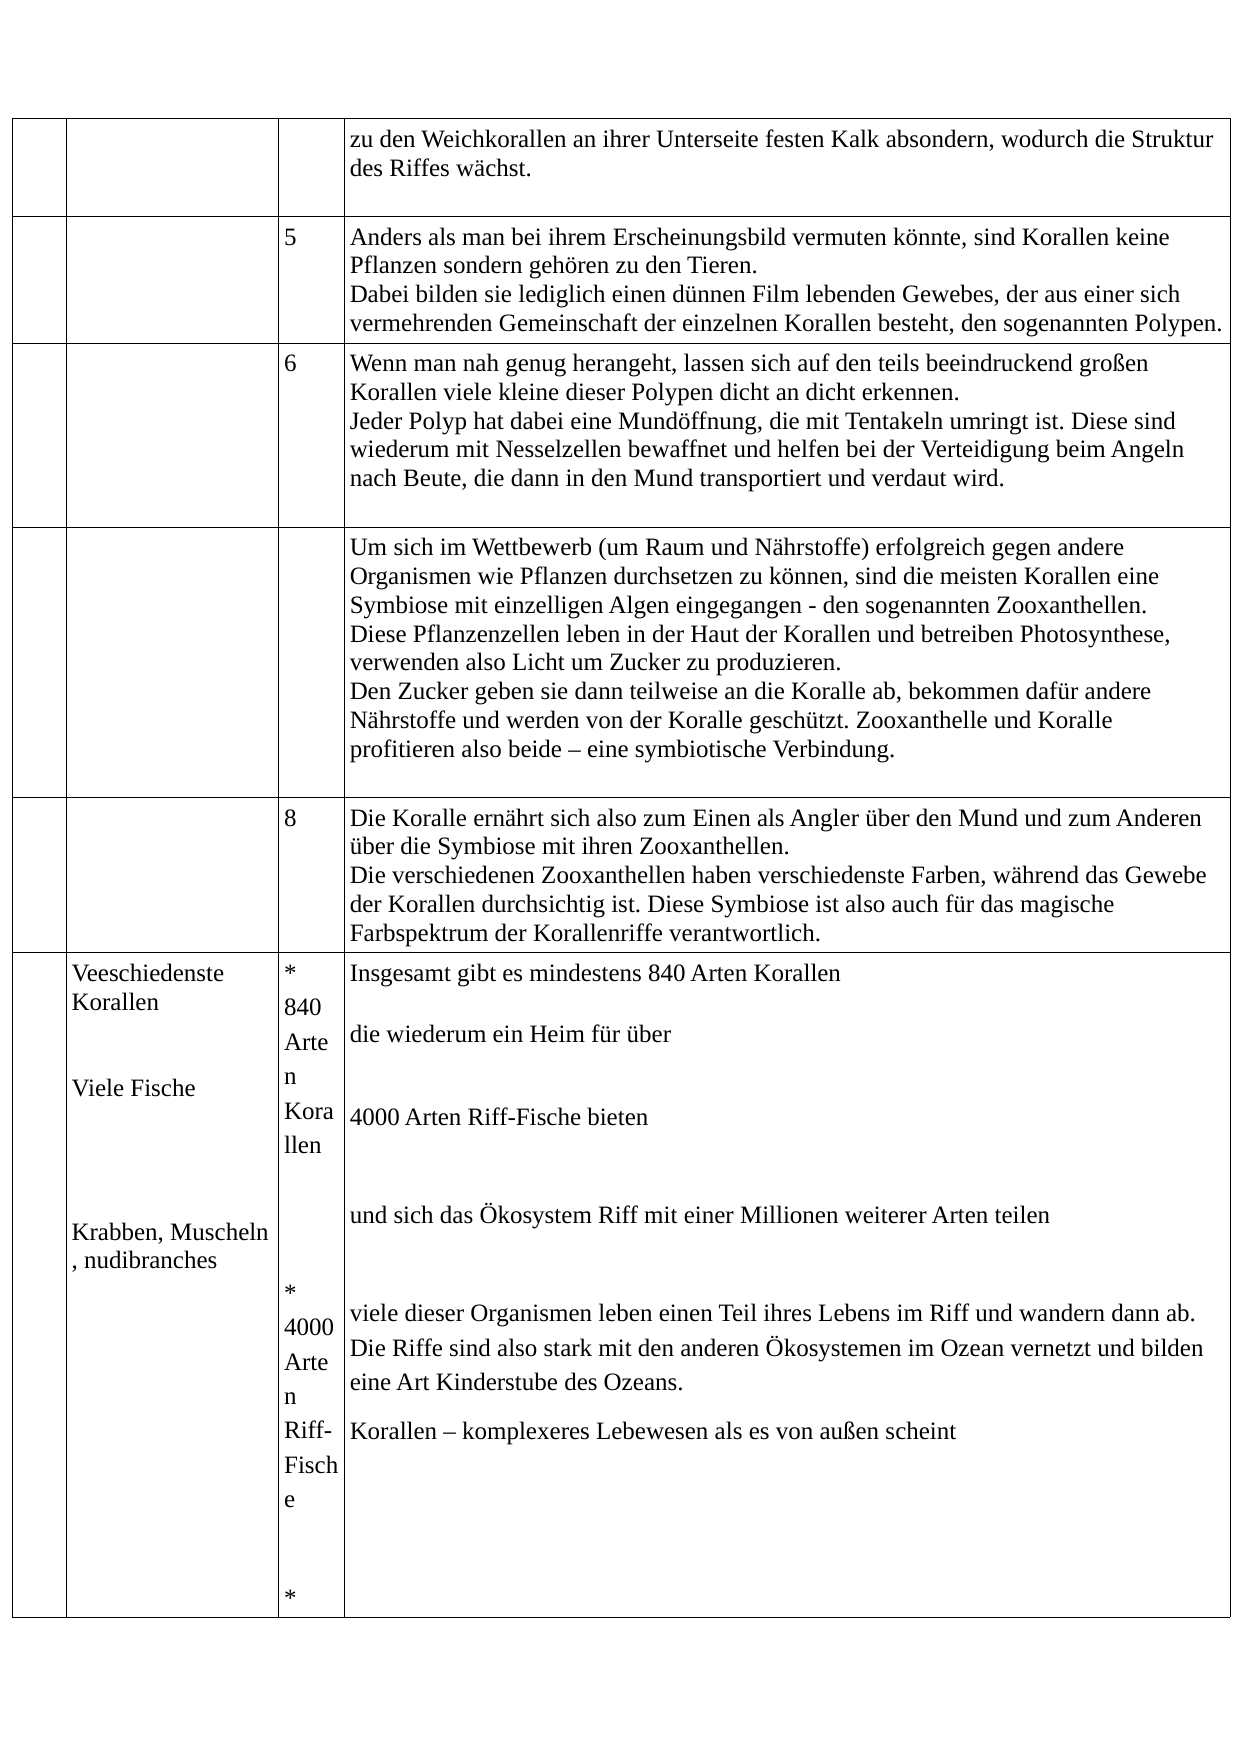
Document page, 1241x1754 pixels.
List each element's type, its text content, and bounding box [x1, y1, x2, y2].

table_cell [279, 119, 344, 216]
table_cell [67, 528, 278, 797]
table_cell [13, 528, 66, 797]
table_cell Um sich im Wettbewerb (um Raum und Nährstoffe) erfolgreich gegen andere Organismen wie Pflanzen durchsetzen zu können, sind die meisten Korallen eine Symbiose mit einzelligen Algen eingegangen - den sogenannten Zooxanthellen. Diese Pflanzenzellen leben in der Haut der Korallen und betreiben Photosynthese, verwenden also Licht um Zucker zu produzieren. Den Zucker geben sie dann teilweise an die Koralle ab, bekommen dafür andere Nährstoffe und werden von der Koralle geschützt. Zooxanthelle und Koralle profitieren also beide – eine symbiotische Verbindung. [345, 528, 1230, 797]
table_cell Anders als man bei ihrem Erscheinungsbild vermuten könnte, sind Korallen keine Pflanzen sondern gehören zu den Tieren. Dabei bilden sie lediglich einen dünnen Film lebenden Gewebes, der aus einer sich vermehrenden Gemeinschaft der einzelnen Korallen besteht, den sogenannten Polypen. [345, 217, 1230, 342]
table_cell Veeschiedenste Korallen Viele Fische Krabben, Muscheln , nudibranches [67, 953, 278, 1617]
table_cell Die Koralle ernährt sich also zum Einen als Angler über den Mund und zum Anderen über die Symbiose mit ihren Zooxanthellen. Die verschiedenen Zooxanthellen haben verschiedenste Farben, während das Gewebe der Korallen durchsichtig ist. Diese Symbiose ist also auch für das magische Farbspektrum der Korallenriffe verantwortlich. [345, 798, 1230, 952]
table_cell [67, 217, 278, 342]
table_cell [279, 528, 344, 797]
table_cell * 840 Arten Korallen * 4000 Arten Riff-Fische * [279, 953, 344, 1617]
table_cell Wenn man nah genug herangeht, lassen sich auf den teils beeindruckend großen Korallen viele kleine dieser Polypen dicht an dicht erkennen. Jeder Polyp hat dabei eine Mundöffnung, die mit Tentakeln umringt ist. Diese sind wiederum mit Nesselzellen bewaffnet und helfen bei der Verteidigung beim Angeln nach Beute, die dann in den Mund transportiert und verdaut wird. [345, 344, 1230, 527]
table_cell 5 [279, 217, 344, 342]
table_cell 8 [279, 798, 344, 952]
table_cell zu den Weichkorallen an ihrer Unterseite festen Kalk absondern, wodurch die Struktur des Riffes wächst. [345, 119, 1230, 216]
table_cell Insgesamt gibt es mindestens 840 Arten Korallen die wiederum ein Heim für über 4000 Arten Riff-Fische bieten und sich das Ökosystem Riff mit einer Millionen weiterer Arten teilen viele dieser Organismen leben einen Teil ihres Lebens im Riff und wandern dann ab. Die Riffe sind also stark mit den anderen Ökosystemen im Ozean vernetzt und bilden eine Art Kinderstube des Ozeans. Korallen – komplexeres Lebewesen als es von außen scheint [345, 953, 1230, 1617]
table_cell [67, 119, 278, 216]
table_cell [67, 798, 278, 952]
table_cell [13, 344, 66, 527]
table_cell 6 [279, 344, 344, 527]
table_cell [67, 344, 278, 527]
table_cell [13, 798, 66, 952]
table_cell [13, 953, 66, 1617]
table_cell [13, 119, 66, 216]
table_cell [13, 217, 66, 342]
